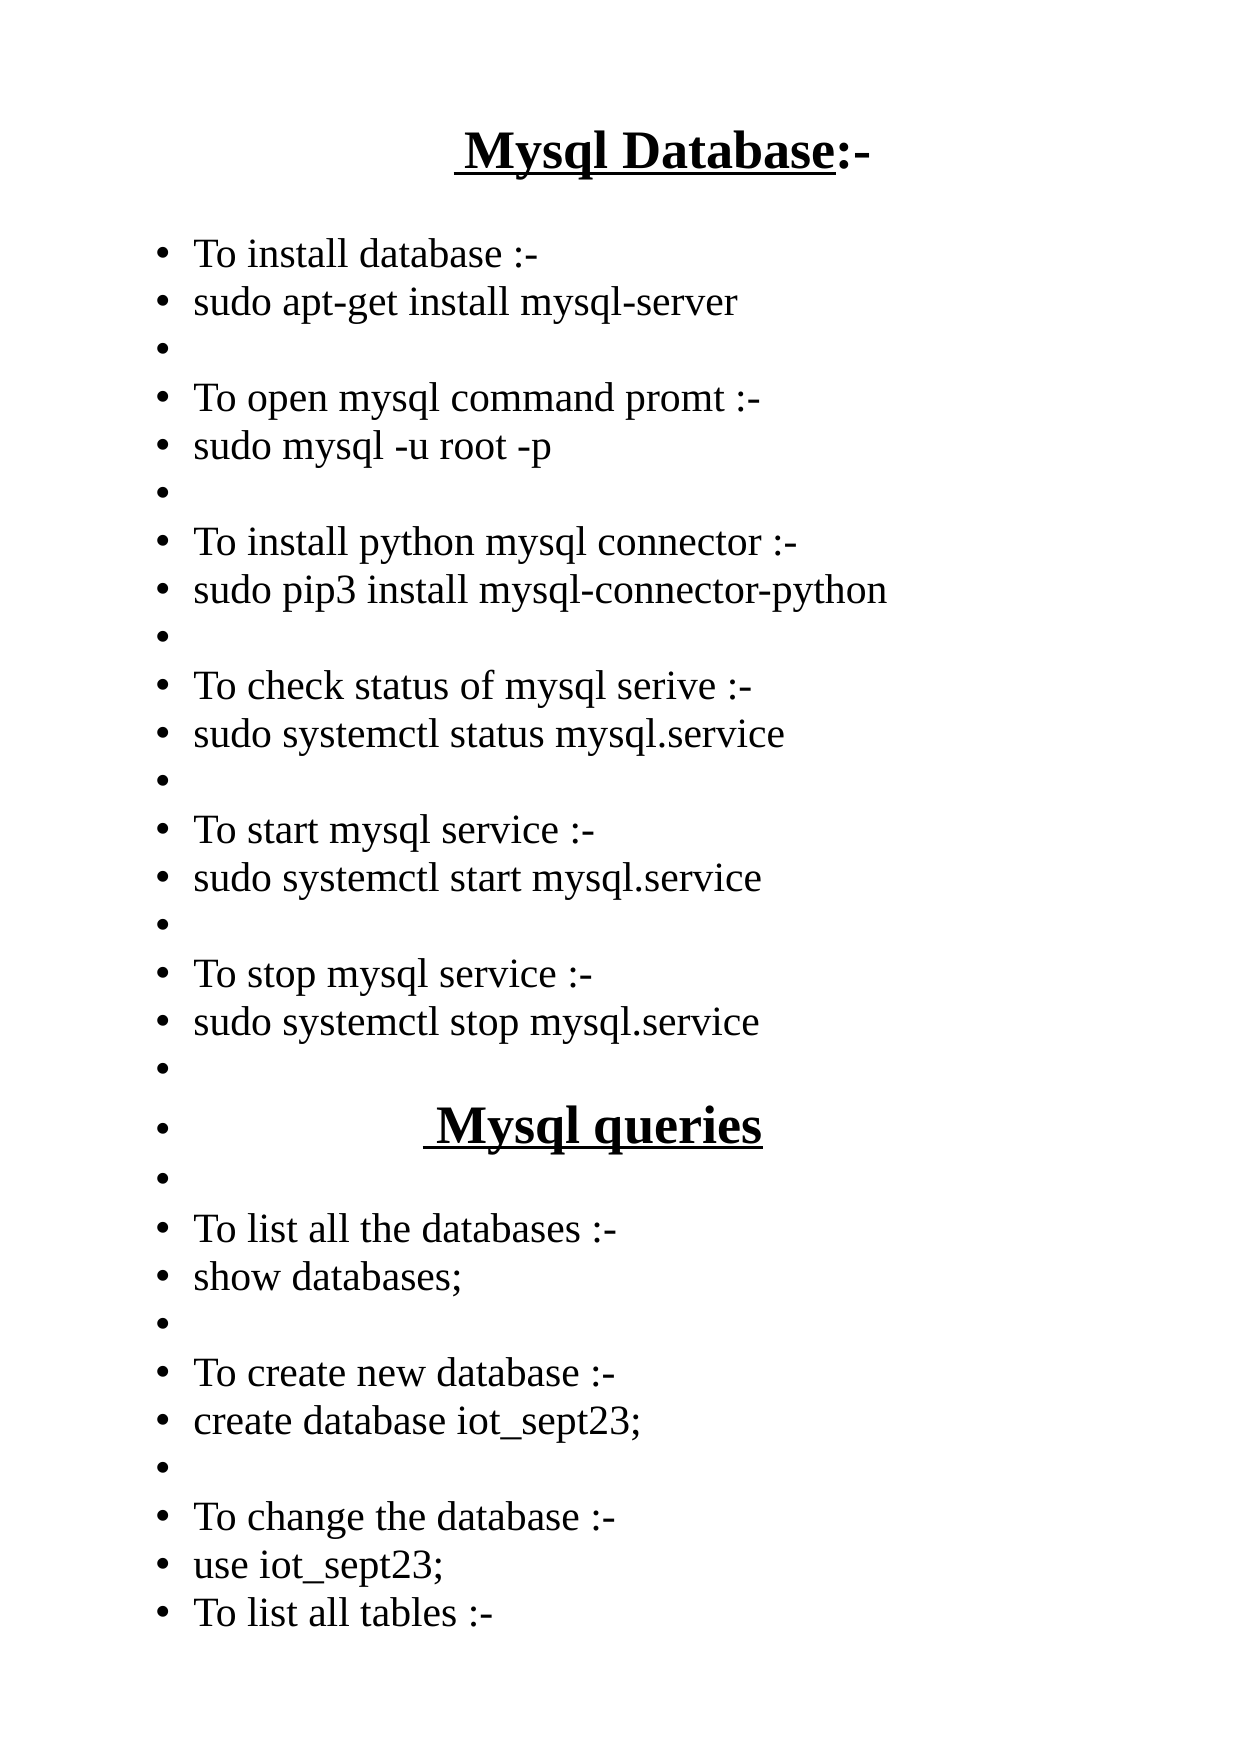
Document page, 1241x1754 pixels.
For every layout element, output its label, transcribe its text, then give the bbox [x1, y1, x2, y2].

list To list all the databases :- [156, 1203, 1122, 1251]
list sudo apt-get install mysql-server [156, 276, 1122, 324]
list Mysql queries [156, 1093, 1122, 1155]
list use iot_sept23; [156, 1539, 1122, 1587]
list sudo systemctl status mysql.service [156, 708, 1122, 757]
list sudo systemctl stop mysql.service [156, 997, 1122, 1045]
list sudo systemctl start mysql.service [156, 853, 1122, 901]
list show databases; [156, 1251, 1122, 1299]
list To create new database :- [156, 1347, 1122, 1395]
list To check status of mysql serive :- [156, 661, 1122, 708]
list Mysql Database:- [156, 118, 1122, 180]
list To list all tables :- [156, 1587, 1122, 1635]
list create database iot_sept23; [156, 1395, 1122, 1443]
list sudo pip3 install mysql-connector-python [156, 564, 1122, 612]
list sudo mysql -u root -p [156, 420, 1122, 468]
list To install database :- [156, 228, 1122, 276]
list To open mysql command promt :- [156, 372, 1122, 420]
list To install python mysql connector :- [156, 516, 1122, 564]
list To stop mysql service :- [156, 949, 1122, 997]
list To change the database :- [156, 1491, 1122, 1539]
list To start mysql service :- [156, 804, 1122, 853]
